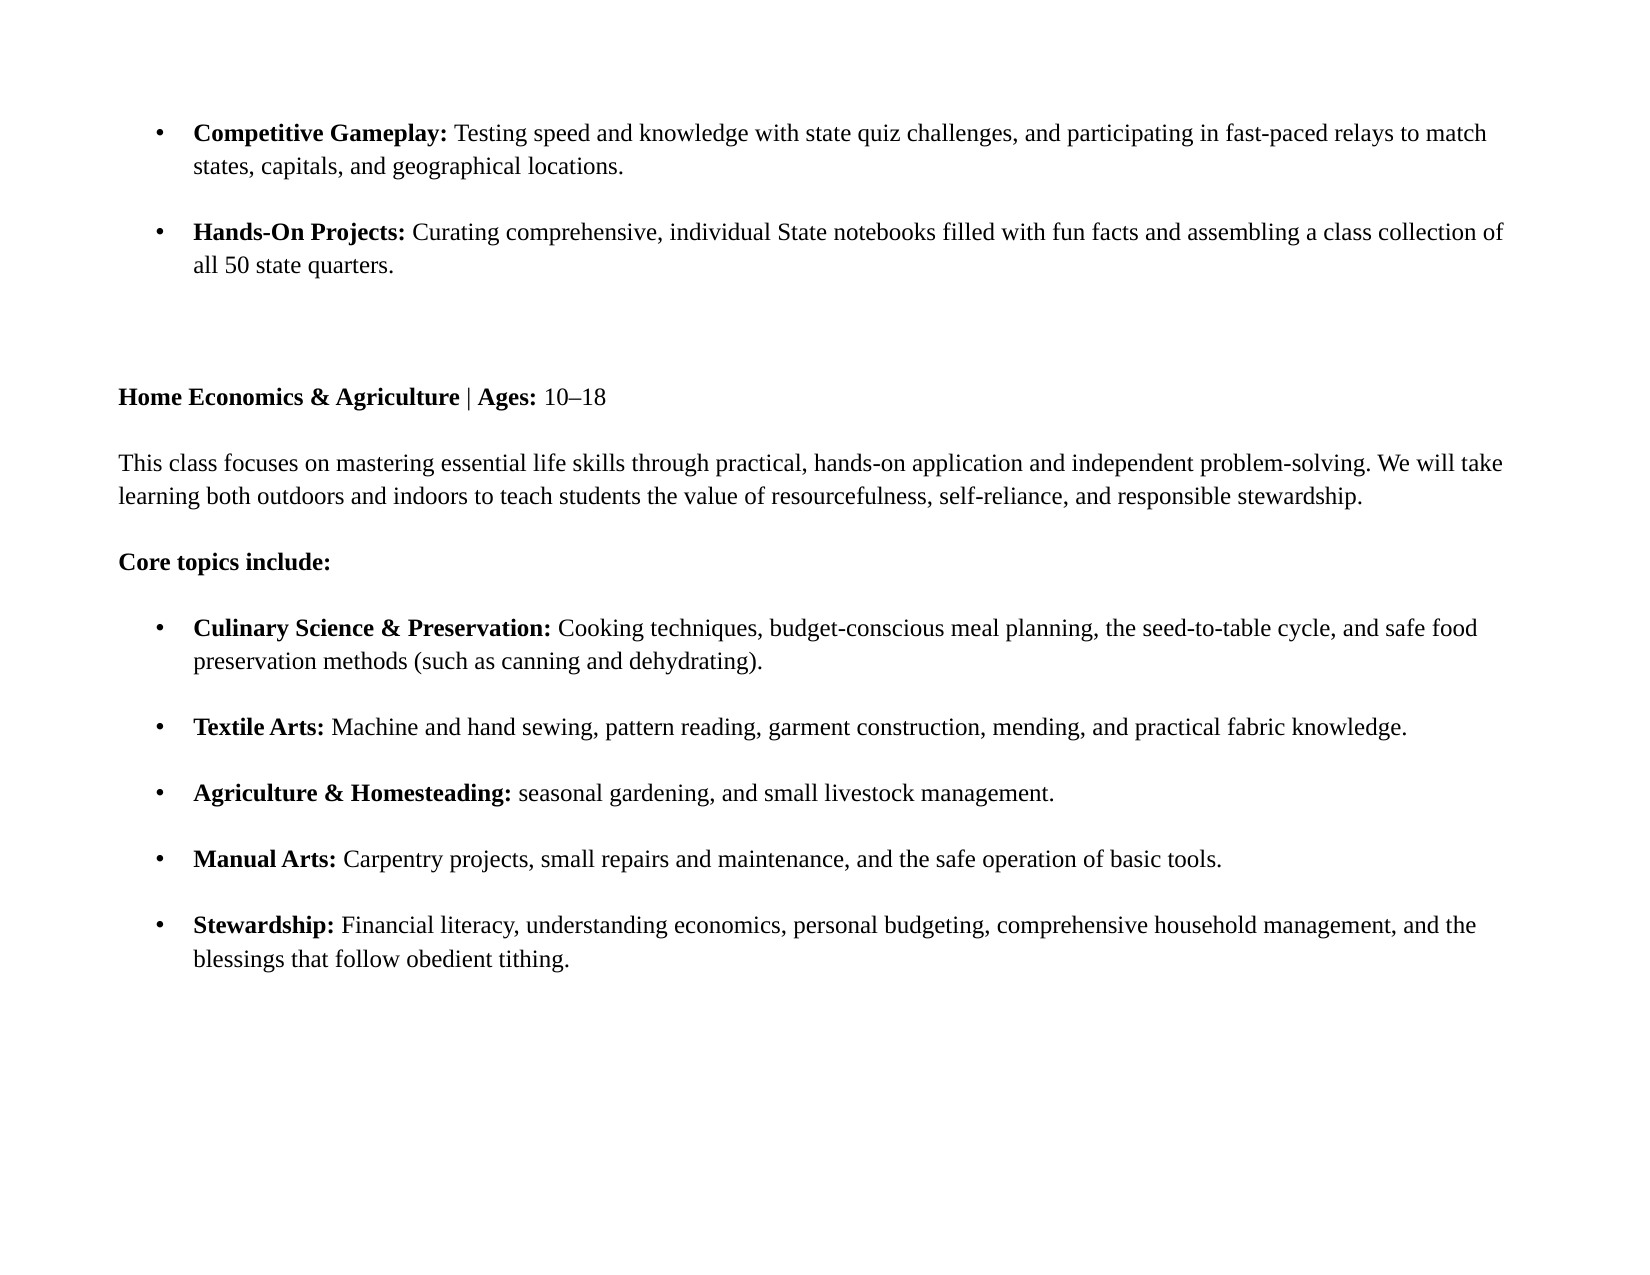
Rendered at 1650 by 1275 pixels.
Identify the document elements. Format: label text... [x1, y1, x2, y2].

text This class focuses on mastering essential life skills through practical, hands-on application and independent problem-solving. We will take learning both outdoors and indoors to teach students the value of resourcefulness, self-reliance, and responsible stewardship. [118, 448, 1532, 510]
text ​Core topics include: [118, 547, 1532, 576]
text Home Economics & Agriculture | Ages: 10–18 [118, 382, 1532, 411]
list ​Manual Arts: Carpentry projects, small repairs and maintenance, and the safe operation of basic tools. [156, 844, 1532, 873]
list ​Textile Arts: Machine and hand sewing, pattern reading, garment construction, mending, and practical fabric knowledge. [156, 712, 1532, 741]
list ​Stewardship: Financial literacy, understanding economics, personal budgeting, comprehensive household management, and the blessings that follow obedient tithing. [156, 911, 1532, 972]
list ​Culinary Science & Preservation: Cooking techniques, budget-conscious meal planning, the seed-to-table cycle, and safe food preservation methods (such as canning and dehydrating). [156, 613, 1532, 675]
list ​Hands-On Projects: Curating comprehensive, individual State notebooks filled with fun facts and assembling a class collection of all 50 state quarters. [156, 217, 1532, 279]
list ​Agriculture & Homesteading: seasonal gardening, and small livestock management. [156, 778, 1532, 807]
list ​Competitive Gameplay: Testing speed and knowledge with state quiz challenges, and participating in fast-paced relays to match states, capitals, and geographical locations. [156, 118, 1532, 180]
